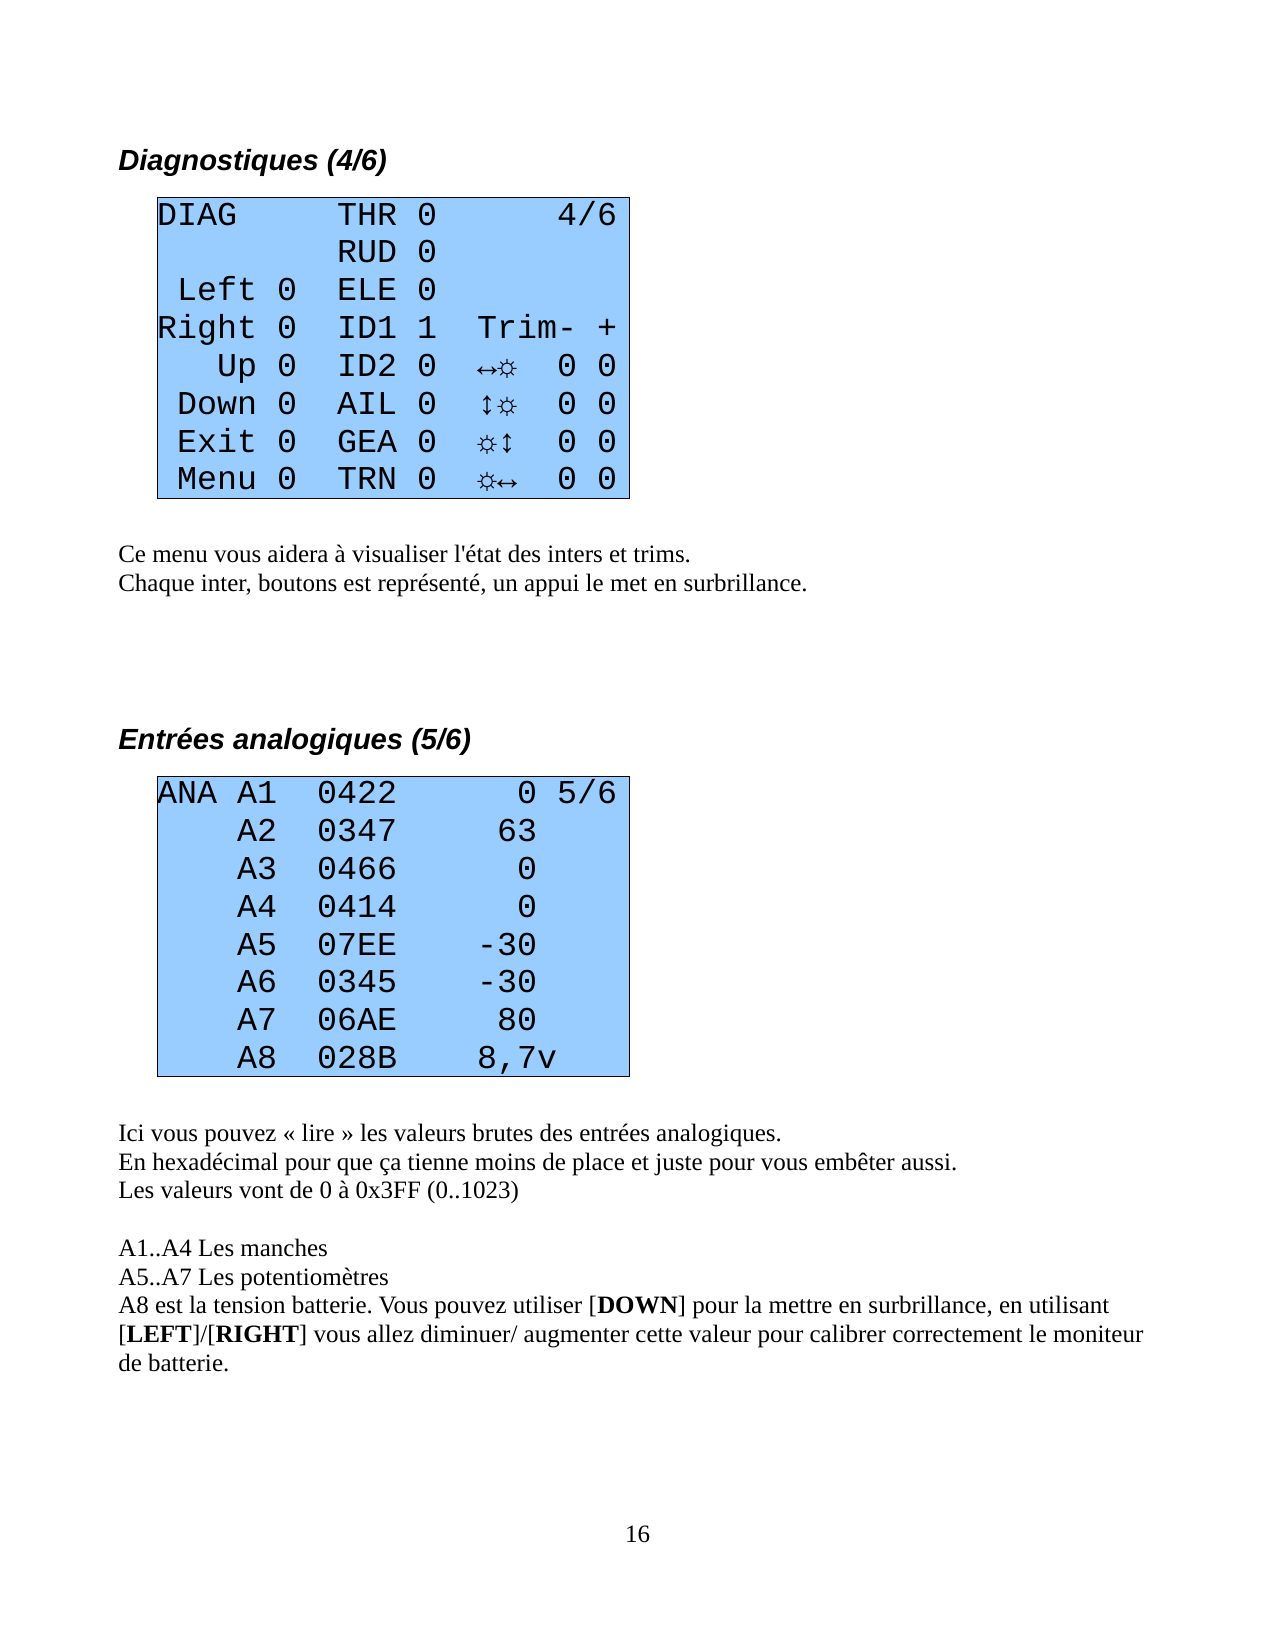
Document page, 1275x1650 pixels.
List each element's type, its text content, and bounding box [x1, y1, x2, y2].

subtitle Entrées analogiques (5/6) [118, 722, 1157, 755]
text Chaque inter, boutons est représenté, un appui le met en surbrillance. [118, 568, 1157, 597]
text A5..A7 Les potentiomètres [118, 1262, 1157, 1291]
text En hexadécimal pour que ça tienne moins de place et juste pour vous embêter aussi. [118, 1147, 1157, 1176]
text Ici vous pouvez « lire » les valeurs brutes des entrées analogiques. [118, 1118, 1157, 1147]
text A1..A4 Les manches [118, 1233, 1157, 1262]
subtitle Diagnostiques (4/6) [118, 143, 1157, 177]
text Les valeurs vont de 0 à 0x3FF (0..1023) [118, 1176, 1157, 1204]
text A8 est la tension batterie. Vous pouvez utiliser [DOWN] pour la mettre en surbrillance, en utilisant [LEFT]/[RIGHT] vous allez diminuer/ augmenter cette valeur pour calibrer correctement le moniteur de batterie. [118, 1291, 1157, 1377]
text Ce menu vous aidera à visualiser l'état des inters et trims. [118, 539, 1157, 568]
